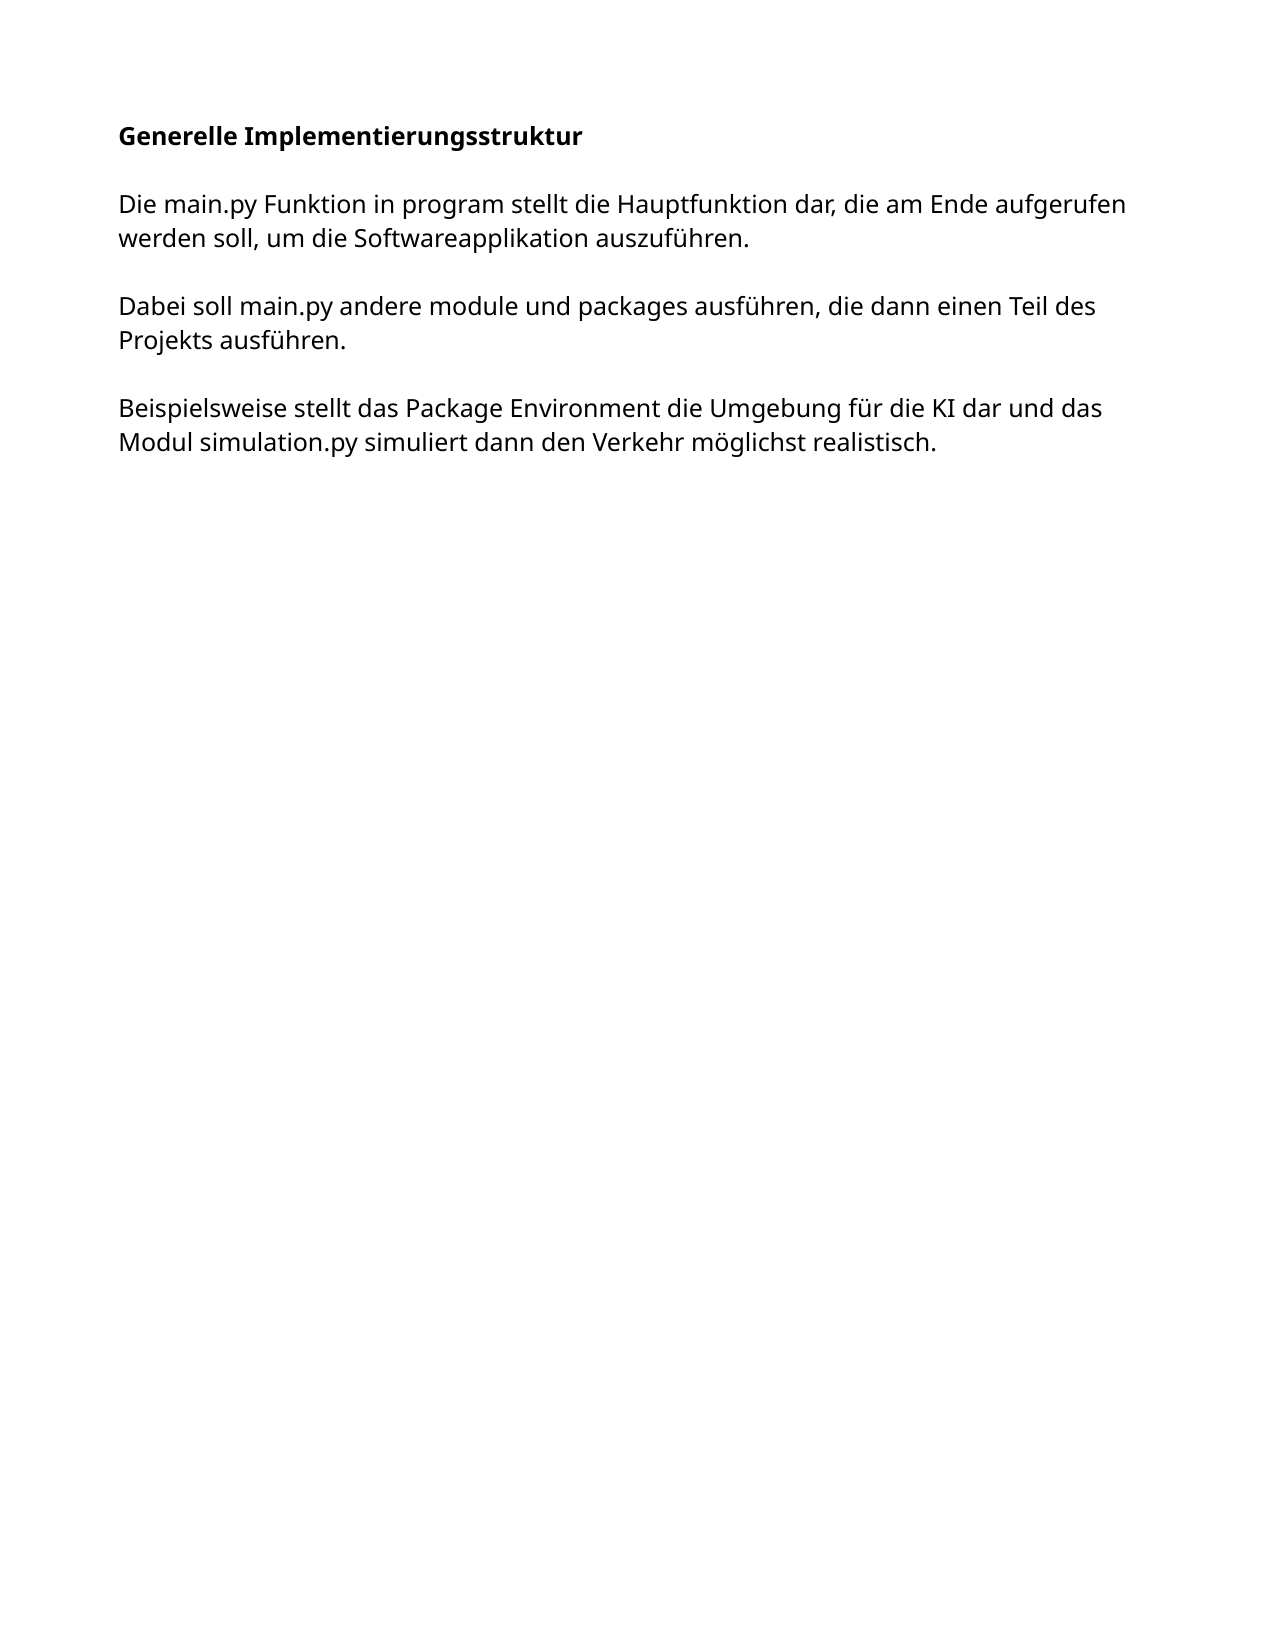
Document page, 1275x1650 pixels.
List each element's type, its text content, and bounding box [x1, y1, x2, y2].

text Generelle Implementierungsstruktur [118, 118, 1157, 152]
text Die main.py Funktion in program stellt die Hauptfunktion dar, die am Ende aufgerufen werden soll, um die Softwareapplikation auszuführen. [118, 186, 1157, 254]
text Beispielsweise stellt das Package Environment die Umgebung für die KI dar und das Modul simulation.py simuliert dann den Verkehr möglichst realistisch. [118, 391, 1157, 459]
text Dabei soll main.py andere module und packages ausführen, die dann einen Teil des Projekts ausführen. [118, 288, 1157, 357]
